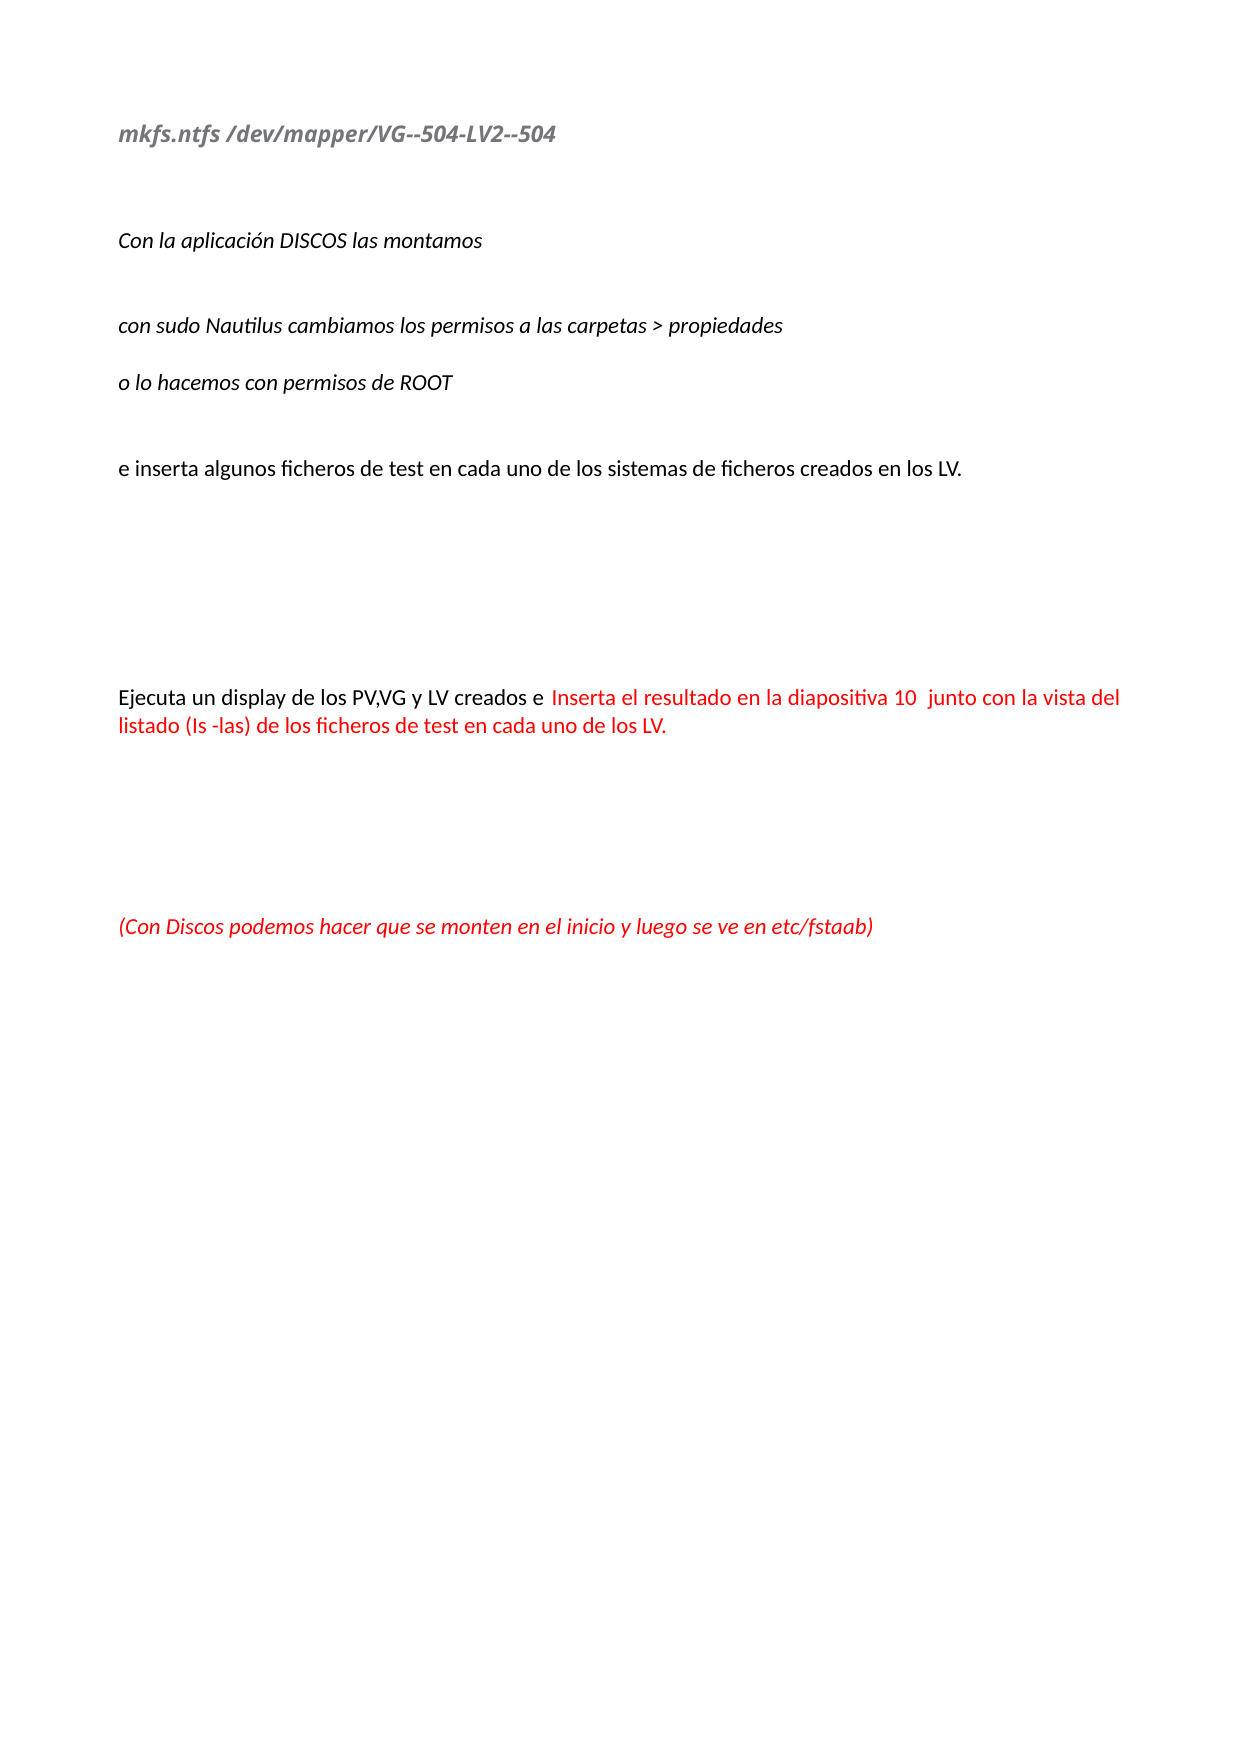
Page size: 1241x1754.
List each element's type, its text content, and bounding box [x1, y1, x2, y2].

text o lo hacemos con permisos de ROOT [118, 368, 1122, 396]
text Ejecuta un display de los PV,VG y LV creados e Inserta el resultado en la diapositiva 10 junto con la vista del listado (Is -las) de los ficheros de test en cada uno de los LV. [118, 683, 1122, 739]
text con sudo Nautilus cambiamos los permisos a las carpetas > propiedades [118, 312, 1122, 340]
text mkfs.ntfs /dev/mapper/VG--504-LV2--504 [118, 118, 1122, 149]
text (Con Discos podemos hacer que se monten en el inicio y luego se ve en etc/fstaab) [118, 912, 1122, 940]
text e inserta algunos ficheros de test en cada uno de los sistemas de ficheros creados en los LV. [118, 454, 1122, 482]
text Con la aplicación DISCOS las montamos [118, 226, 1122, 254]
